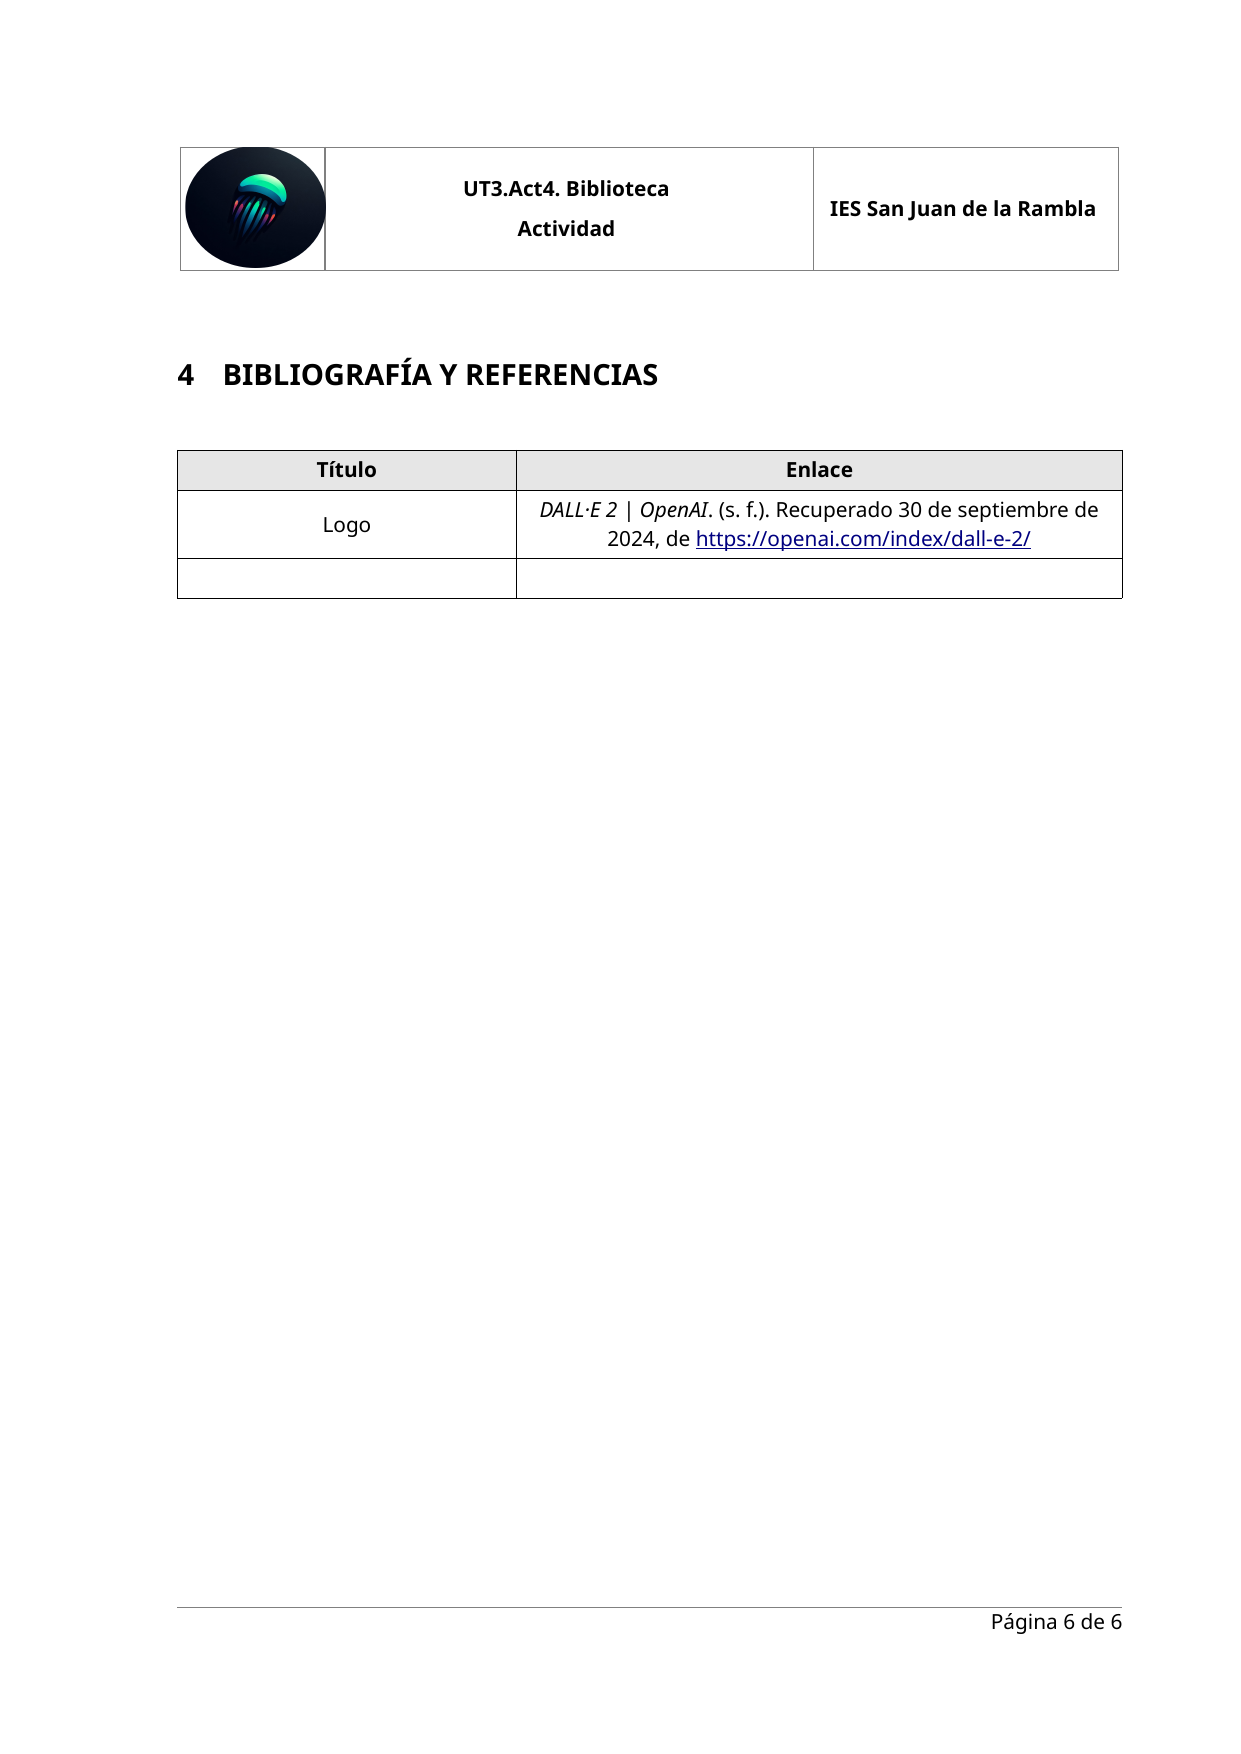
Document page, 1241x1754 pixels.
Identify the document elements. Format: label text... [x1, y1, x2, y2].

picture [185, 147, 326, 268]
table_cell [517, 559, 1122, 598]
table_cell DALL·E 2 | OpenAI. (s. f.). Recuperado 30 de septiembre de 2024, de https://openai.com/index/dall-e-2/ [517, 491, 1122, 558]
table_header Título [178, 451, 516, 490]
table_cell [178, 559, 516, 598]
table_cell Logo [178, 491, 516, 558]
table_header Enlace [517, 451, 1122, 490]
subtitle BIBLIOGRAFÍA Y REFERENCIAS [177, 354, 1122, 393]
